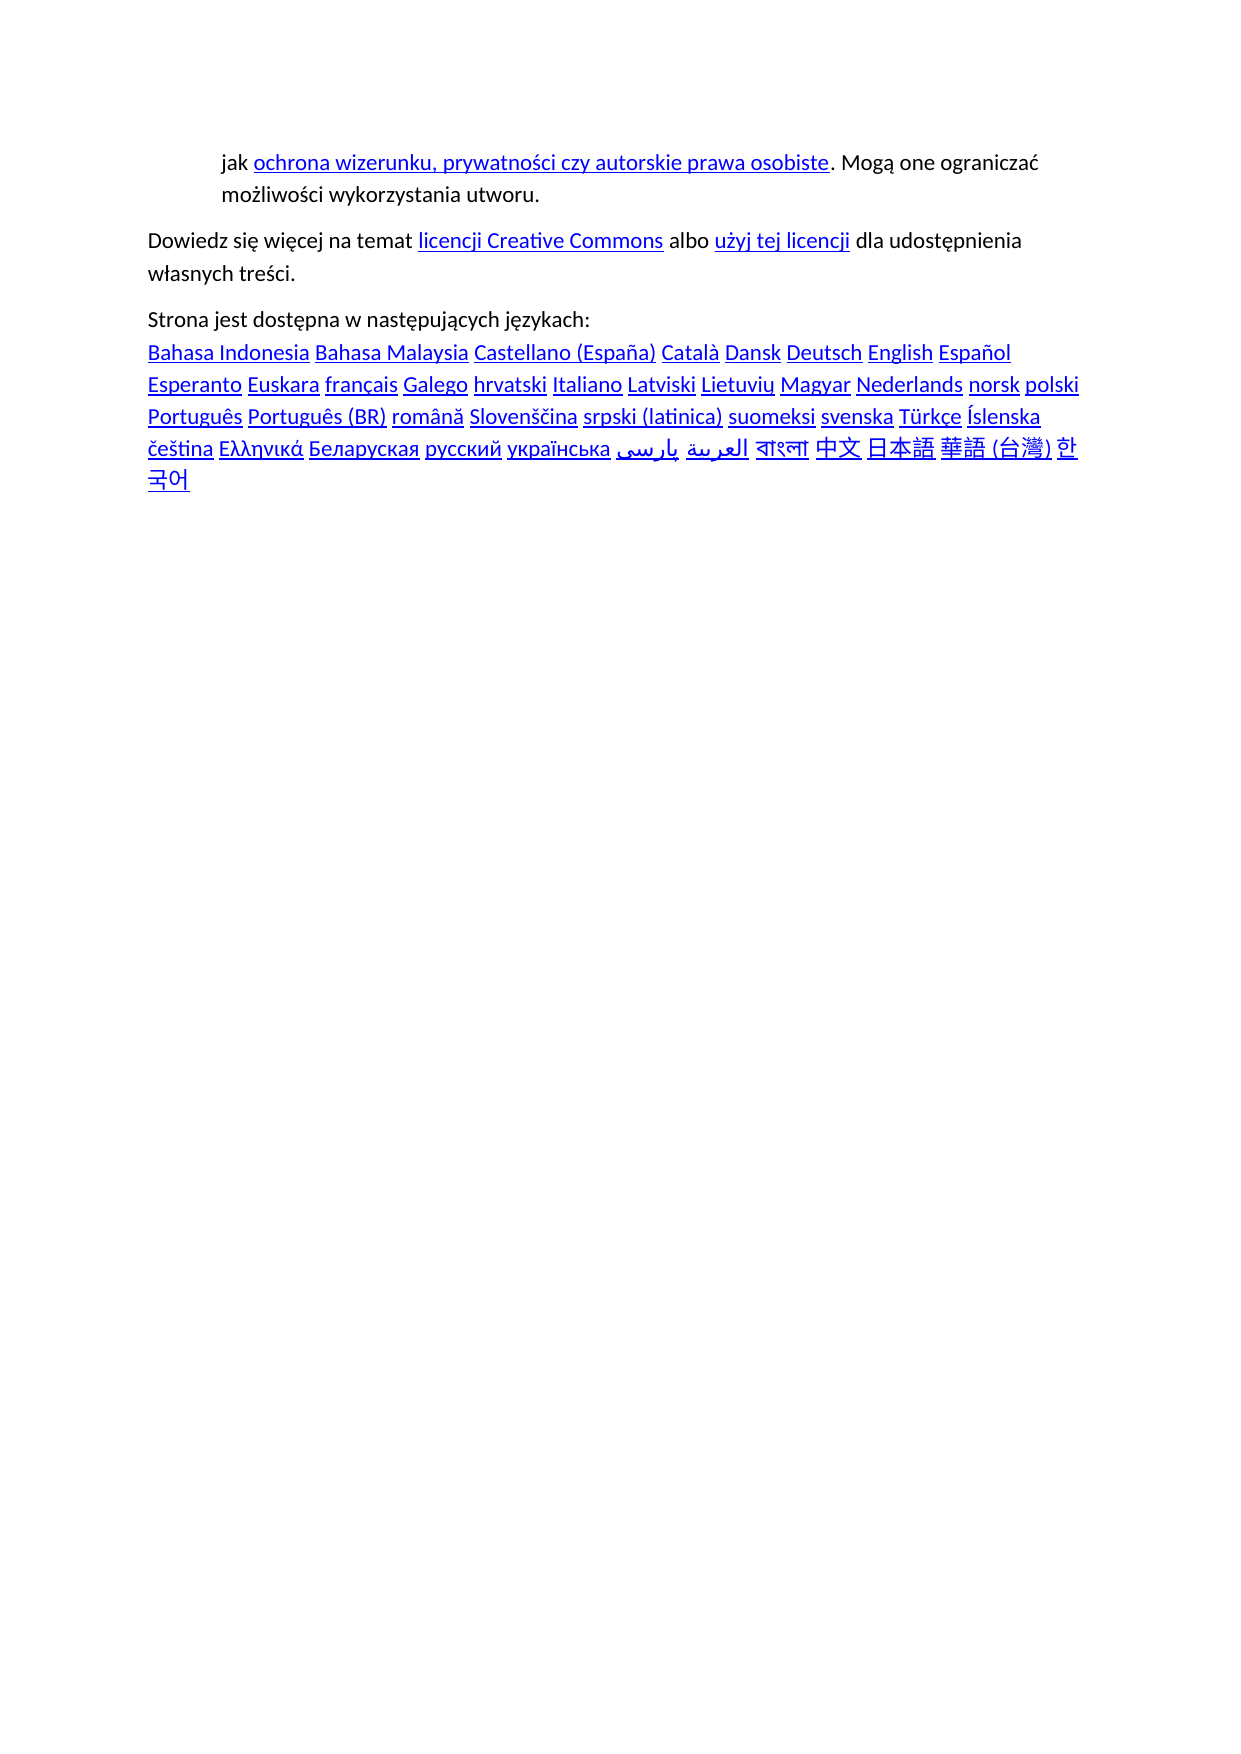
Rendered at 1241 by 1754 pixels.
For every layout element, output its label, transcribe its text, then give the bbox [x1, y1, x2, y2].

text Dowiedz się więcej na temat licencji Creative Commons albo użyj tej licencji dla udostępnienia własnych treści. [148, 227, 1093, 287]
text Strona jest dostępna w następujących językach: Bahasa Indonesia Bahasa Malaysia Castellano (España) Català Dansk Deutsch English Español Esperanto Euskara français Galego hrvatski Italiano Latviski Lietuvių Magyar Nederlands norsk polski Português Português (BR) română Slovenščina srpski (latinica) suomeksi svenska Türkçe Íslenska čeština Ελληνικά Беларуская русский українська العربية پارسی বাংলা 中文 日本語 華語 (台灣) 한국어 [148, 306, 1093, 494]
list jak ochrona wizerunku, prywatności czy autorskie prawa osobiste. Mogą one ograniczać możliwości wykorzystania utworu. [192, 148, 1093, 208]
